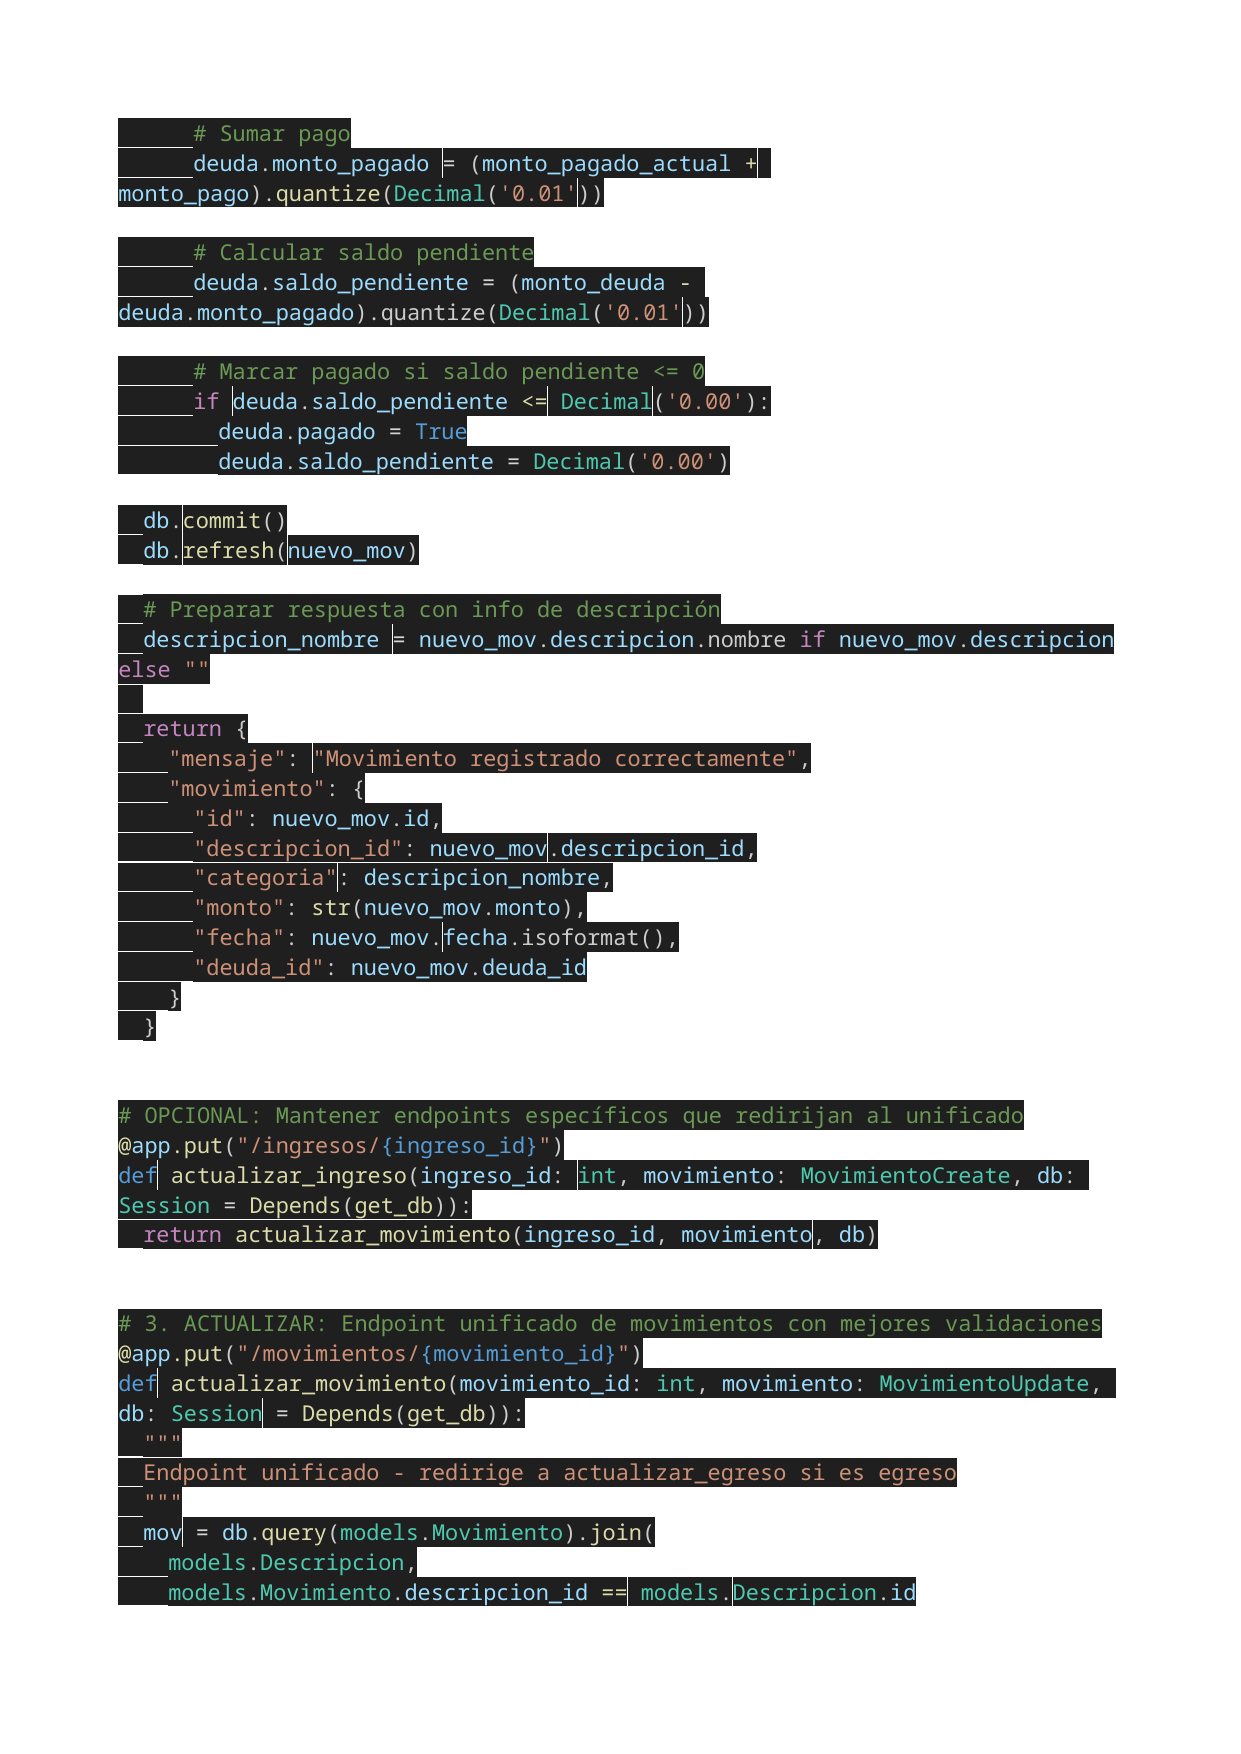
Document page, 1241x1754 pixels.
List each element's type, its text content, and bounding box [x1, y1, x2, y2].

text "descripcion_id": nuevo_mov.descripcion_id, [118, 833, 1122, 862]
text # 3. ACTUALIZAR: Endpoint unificado de movimientos con mejores validaciones [118, 1308, 1122, 1338]
text def actualizar_movimiento(movimiento_id: int, movimiento: MovimientoUpdate, db: Session = Depends(get_db)): [118, 1368, 1122, 1428]
text "monto": str(nuevo_mov.monto), [118, 892, 1122, 922]
text db.commit() [118, 505, 1122, 535]
text # Sumar pago [118, 118, 1122, 148]
text models.Descripcion, [118, 1547, 1122, 1577]
text Endpoint unificado - redirige a actualizar_egreso si es egreso [118, 1457, 1122, 1487]
text if deuda.saldo_pendiente <= Decimal('0.00'): [118, 386, 1122, 416]
text models.Movimiento.descripcion_id == models.Descripcion.id [118, 1577, 1122, 1606]
text """ [118, 1487, 1122, 1517]
text "mensaje": "Movimiento registrado correctamente", [118, 743, 1122, 773]
text "movimiento": { [118, 773, 1122, 803]
text } [118, 1011, 1122, 1041]
text deuda.pagado = True [118, 416, 1122, 446]
text # Calcular saldo pendiente [118, 237, 1122, 267]
text db.refresh(nuevo_mov) [118, 535, 1122, 565]
text @app.put("/movimientos/{movimiento_id}") [118, 1338, 1122, 1368]
text deuda.saldo_pendiente = Decimal('0.00') [118, 446, 1122, 475]
text } [118, 982, 1122, 1011]
text # Preparar respuesta con info de descripción [118, 594, 1122, 624]
text # Marcar pagado si saldo pendiente <= 0 [118, 356, 1122, 386]
text def actualizar_ingreso(ingreso_id: int, movimiento: MovimientoCreate, db: Session = Depends(get_db)): [118, 1160, 1122, 1219]
text # OPCIONAL: Mantener endpoints específicos que redirijan al unificado [118, 1100, 1122, 1130]
text return actualizar_movimiento(ingreso_id, movimiento, db) [118, 1219, 1122, 1249]
text deuda.saldo_pendiente = (monto_deuda - deuda.monto_pagado).quantize(Decimal('0.01')) [118, 267, 1122, 327]
text return { [118, 713, 1122, 743]
text mov = db.query(models.Movimiento).join( [118, 1517, 1122, 1547]
text "categoria": descripcion_nombre, [118, 862, 1122, 892]
text deuda.monto_pagado = (monto_pagado_actual + monto_pago).quantize(Decimal('0.01')) [118, 148, 1122, 207]
text """ [118, 1428, 1122, 1457]
text descripcion_nombre = nuevo_mov.descripcion.nombre if nuevo_mov.descripcion else "" [118, 624, 1122, 684]
text "id": nuevo_mov.id, [118, 803, 1122, 833]
text @app.put("/ingresos/{ingreso_id}") [118, 1130, 1122, 1160]
text "fecha": nuevo_mov.fecha.isoformat(), [118, 922, 1122, 952]
text "deuda_id": nuevo_mov.deuda_id [118, 952, 1122, 982]
